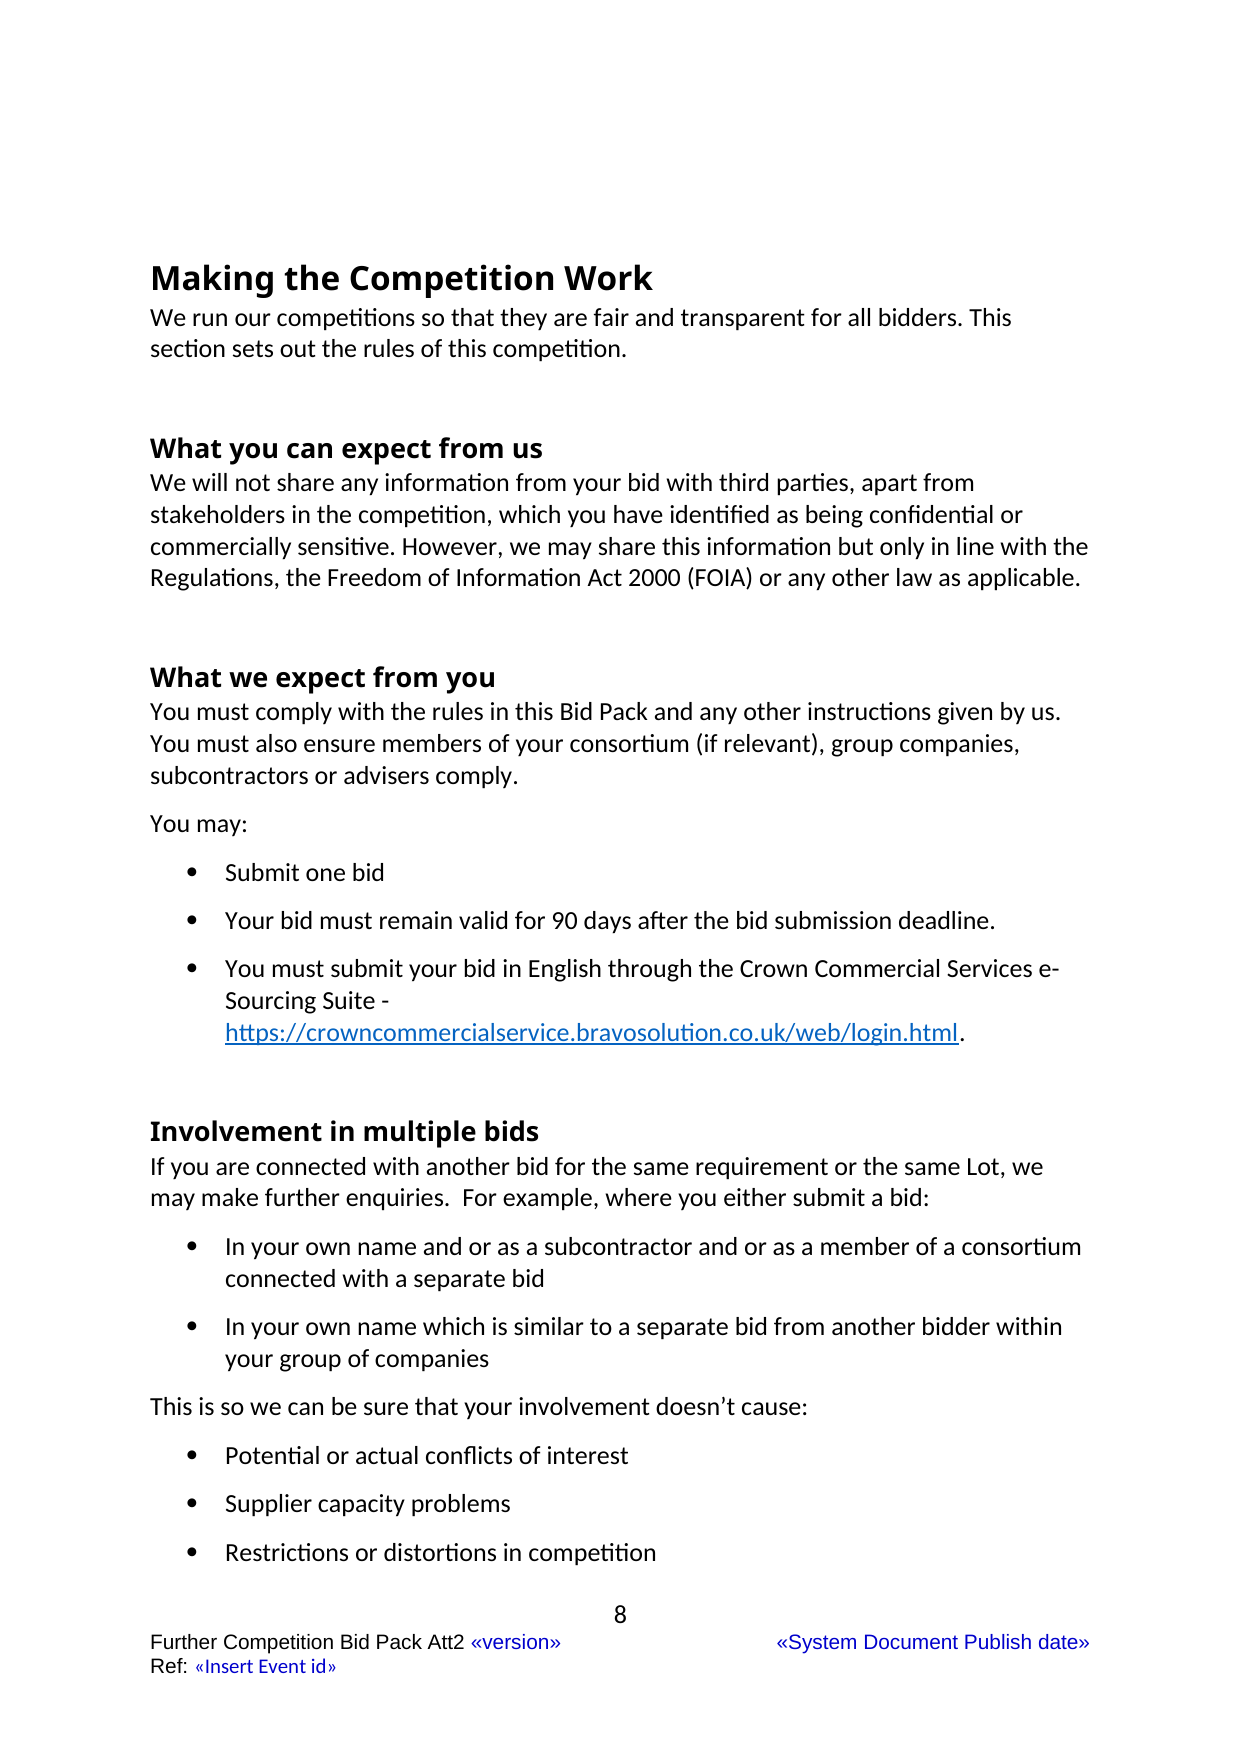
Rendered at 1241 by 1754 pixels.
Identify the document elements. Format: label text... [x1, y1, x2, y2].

text We will not share any information from your bid with third parties, apart from stakeholders in the competition, which you have identified as being confidential or commercially sensitive. However, we may share this information but only in line with the Regulations, the Freedom of Information Act 2000 (FOIA) or any other law as applicable. [150, 466, 1090, 593]
list Submit one bid [187, 856, 1090, 887]
text We run our competitions so that they are fair and transparent for all bidders. This section sets out the rules of this competition. [150, 301, 1090, 364]
list Restrictions or distortions in competition [187, 1536, 1090, 1567]
text If you are connected with another bid for the same requirement or the same Lot, we may make further enquiries. For example, where you either submit a bid: [150, 1150, 1090, 1213]
list In your own name and or as a subcontractor and or as a member of a consortium connected with a separate bid [187, 1230, 1090, 1293]
list Potential or actual conflicts of interest [187, 1439, 1090, 1471]
text You must comply with the rules in this Bid Pack and any other instructions given by us. You must also ensure members of your consortium (if relevant), group companies, subcontractors or advisers comply. [150, 695, 1090, 791]
list Your bid must remain valid for 90 days after the bid submission deadline. [187, 904, 1090, 936]
list In your own name which is similar to a separate bid from another bidder within your group of companies [187, 1310, 1090, 1374]
subtitle Making the Competition Work [150, 255, 1090, 301]
text You may: [150, 807, 1090, 839]
text This is so we can be sure that your involvement doesn’t cause: [150, 1390, 1090, 1422]
list You must submit your bid in English through the Crown Commercial Services e-Sourcing Suite - https://crowncommercialservice.bravosolution.co.uk/web/login.html. [187, 952, 1090, 1048]
subtitle What you can expect from us [150, 429, 1090, 466]
list Supplier capacity problems [187, 1487, 1090, 1519]
subtitle What we expect from you [150, 658, 1090, 695]
subtitle Involvement in multiple bids [150, 1113, 1090, 1150]
